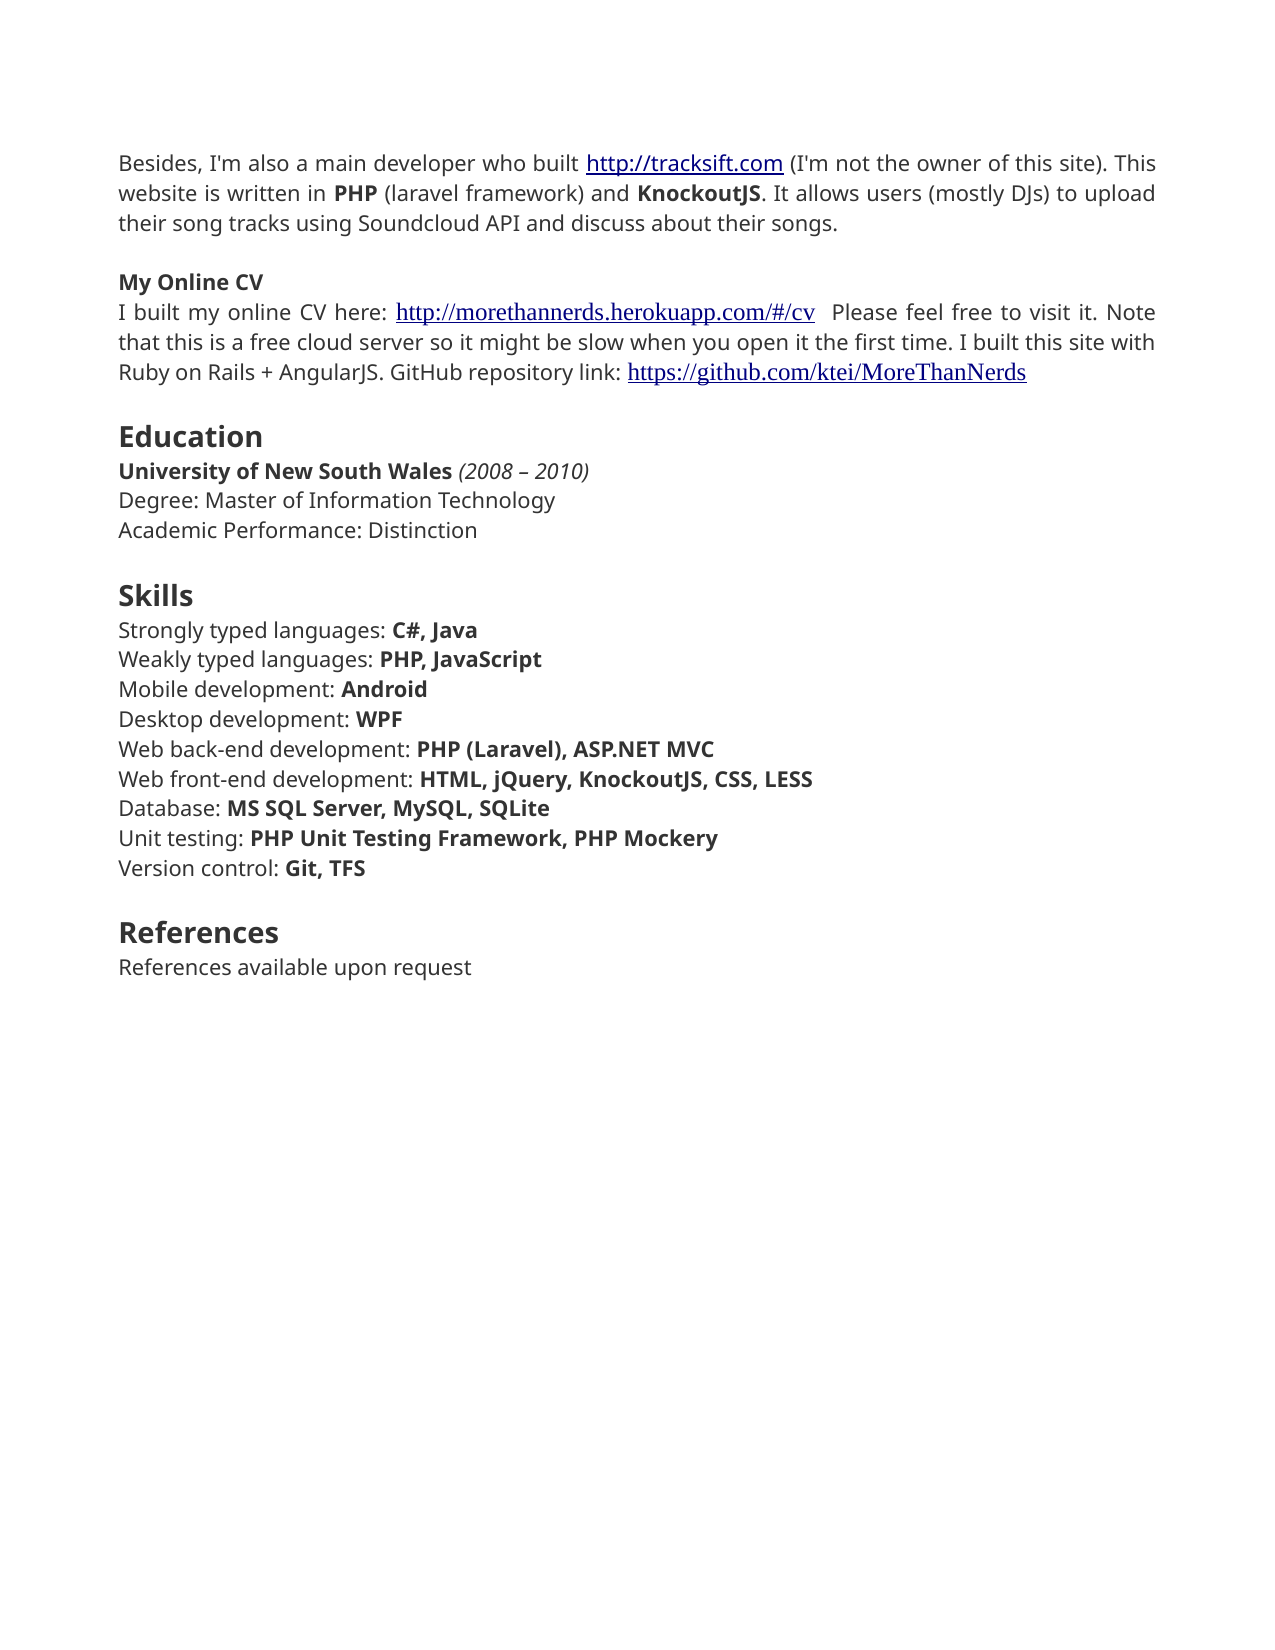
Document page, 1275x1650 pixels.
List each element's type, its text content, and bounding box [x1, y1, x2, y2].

text Besides, I'm also a main developer who built http://tracksift.com (I'm not the owner of this site). This website is written in PHP (laravel framework) and KnockoutJS. It allows users (mostly DJs) to upload their song tracks using Soundcloud API and discuss about their songs. [118, 148, 1157, 237]
text Database: MS SQL Server, MySQL, SQLite [118, 793, 1157, 823]
text Degree: Master of Information Technology [118, 486, 1157, 515]
text Version control: Git, TFS [118, 853, 1157, 883]
text Web back-end development: PHP (Laravel), ASP.NET MVC [118, 734, 1157, 763]
text Mobile development: Android [118, 674, 1157, 704]
text References [118, 912, 1157, 952]
text Skills [118, 575, 1157, 614]
text I built my online CV here: http://morethannerds.herokuapp.com/#/cv Please feel free to visit it. Note that this is a free cloud server so it might be slow when you open it the first time. I built this site with Ruby on Rails + AngularJS. GitHub repository link: https://github.com/ktei/MoreThanNerds [118, 297, 1157, 386]
text References available upon request [118, 952, 1157, 982]
text Education [118, 416, 1157, 456]
text Web front-end development: HTML, jQuery, KnockoutJS, CSS, LESS [118, 763, 1157, 793]
text Strongly typed languages: C#, Java [118, 614, 1157, 644]
text My Online CV [118, 267, 1157, 297]
text University of New South Wales (2008 – 2010) [118, 456, 1157, 486]
text Weakly typed languages: PHP, JavaScript [118, 644, 1157, 674]
text Unit testing: PHP Unit Testing Framework, PHP Mockery [118, 823, 1157, 853]
text Academic Performance: Distinction [118, 515, 1157, 545]
text Desktop development: WPF [118, 704, 1157, 734]
